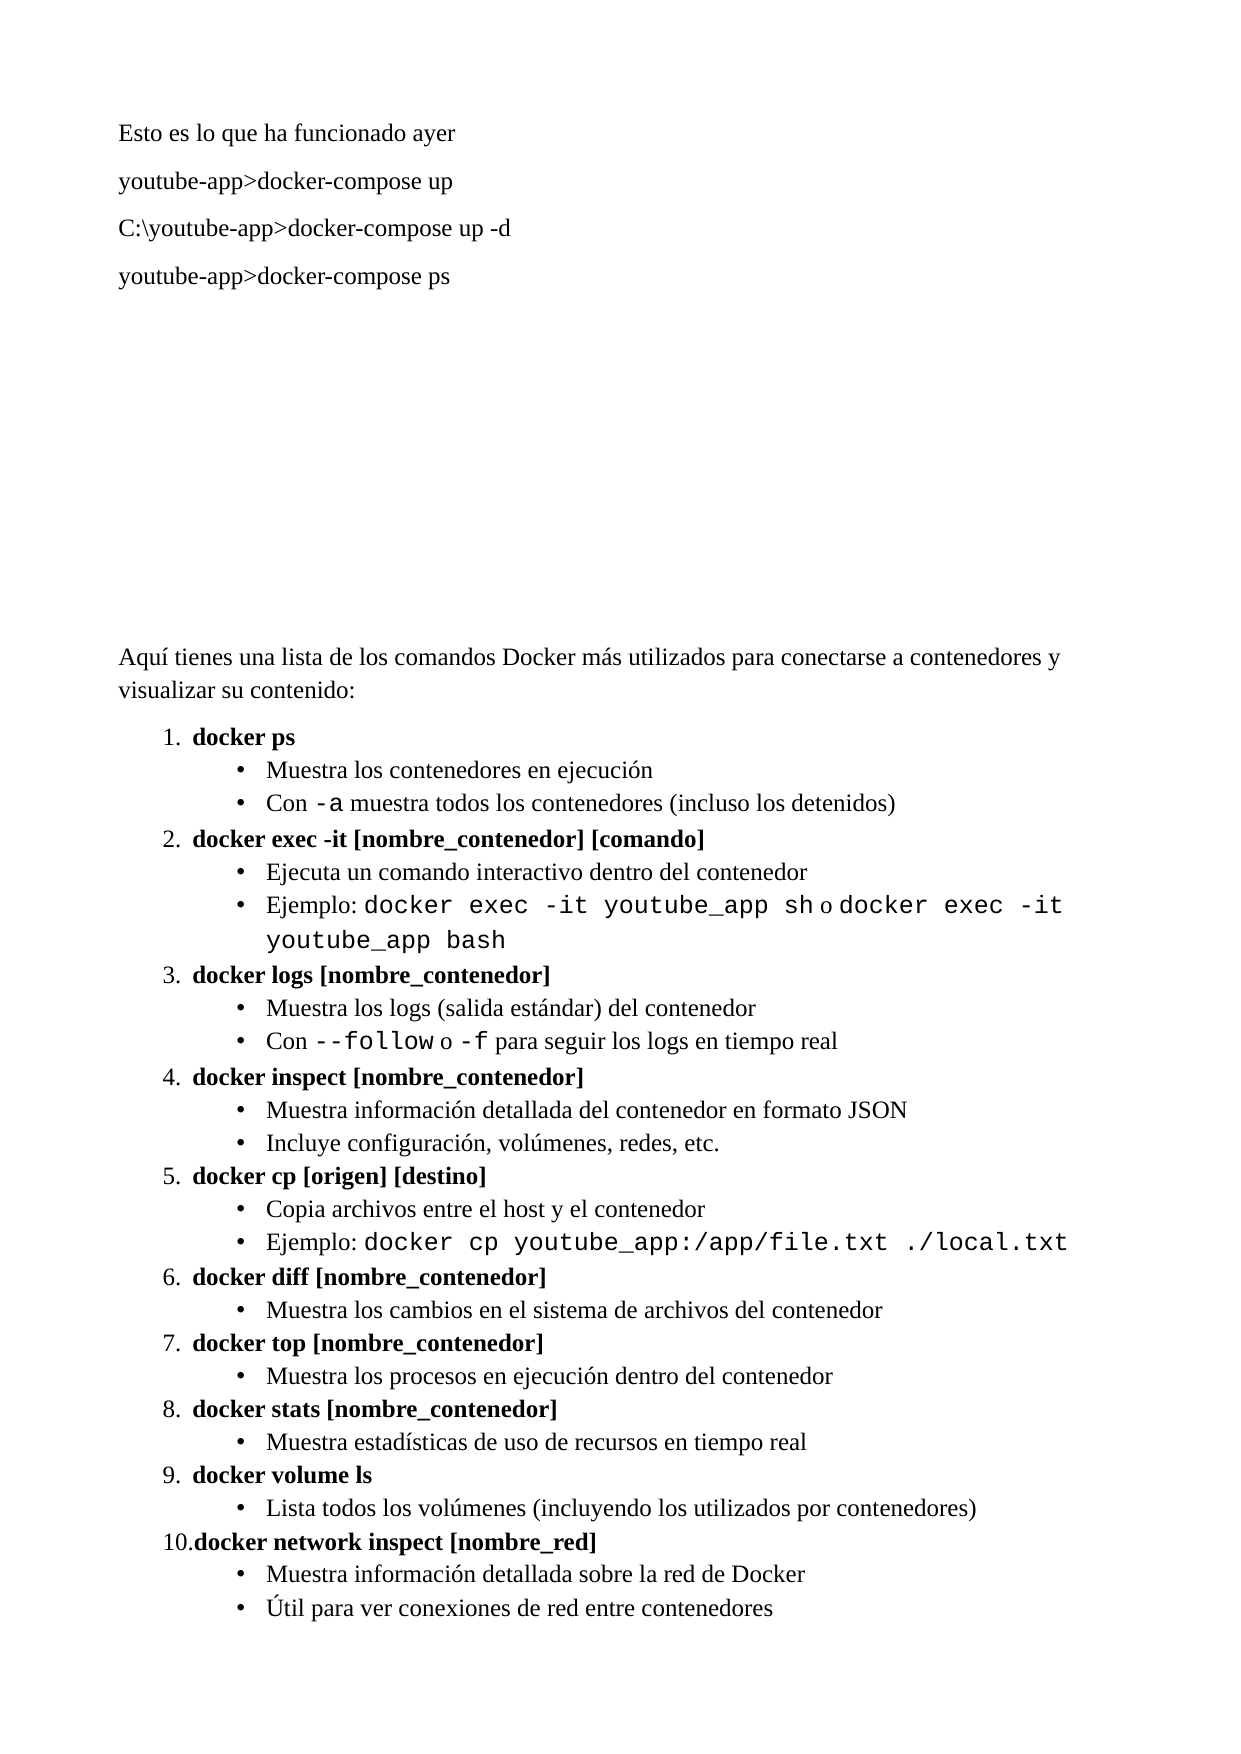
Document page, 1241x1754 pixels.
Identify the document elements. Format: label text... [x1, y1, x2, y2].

list Muestra información detallada del contenedor en formato JSON [236, 1095, 1122, 1124]
list Muestra los procesos en ejecución dentro del contenedor [236, 1361, 1122, 1390]
list Muestra los cambios en el sistema de archivos del contenedor [236, 1295, 1122, 1324]
list docker volume ls [162, 1461, 1122, 1489]
text youtube-app>docker-compose ps [118, 261, 1122, 290]
list Muestra los contenedores en ejecución [236, 755, 1122, 784]
list Con --follow o -f para seguir los logs en tiempo real [236, 1026, 1122, 1057]
list docker exec -it [nombre_contenedor] [comando] [162, 824, 1122, 853]
list docker logs [nombre_contenedor] [162, 960, 1122, 989]
list docker inspect [nombre_contenedor] [162, 1062, 1122, 1091]
text youtube-app>docker-compose up [118, 166, 1122, 194]
list docker network inspect [nombre_red] [162, 1527, 1122, 1555]
list Ejemplo: docker exec -it youtube_app sh o docker exec -it youtube_app bash [236, 890, 1122, 956]
list Ejecuta un comando interactivo dentro del contenedor [236, 857, 1122, 886]
list Incluye configuración, volúmenes, redes, etc. [236, 1128, 1122, 1157]
list docker stats [nombre_contenedor] [162, 1394, 1122, 1423]
list docker top [nombre_contenedor] [162, 1328, 1122, 1357]
list Muestra estadísticas de uso de recursos en tiempo real [236, 1427, 1122, 1456]
list Muestra información detallada sobre la red de Docker [236, 1559, 1122, 1588]
list Ejemplo: docker cp youtube_app:/app/file.txt ./local.txt [236, 1227, 1122, 1258]
text C:\youtube-app>docker-compose up -d [118, 213, 1122, 242]
text Aquí tienes una lista de los comandos Docker más utilizados para conectarse a contenedores y visualizar su contenido: [118, 642, 1122, 703]
list docker cp [origen] [destino] [162, 1161, 1122, 1190]
list Lista todos los volúmenes (incluyendo los utilizados por contenedores) [236, 1493, 1122, 1522]
list Útil para ver conexiones de red entre contenedores [236, 1593, 1122, 1621]
list Copia archivos entre el host y el contenedor [236, 1194, 1122, 1223]
text Esto es lo que ha funcionado ayer [118, 118, 1122, 147]
list docker ps [162, 722, 1122, 751]
list Con -a muestra todos los contenedores (incluso los detenidos) [236, 788, 1122, 819]
list docker diff [nombre_contenedor] [162, 1262, 1122, 1291]
list Muestra los logs (salida estándar) del contenedor [236, 993, 1122, 1022]
